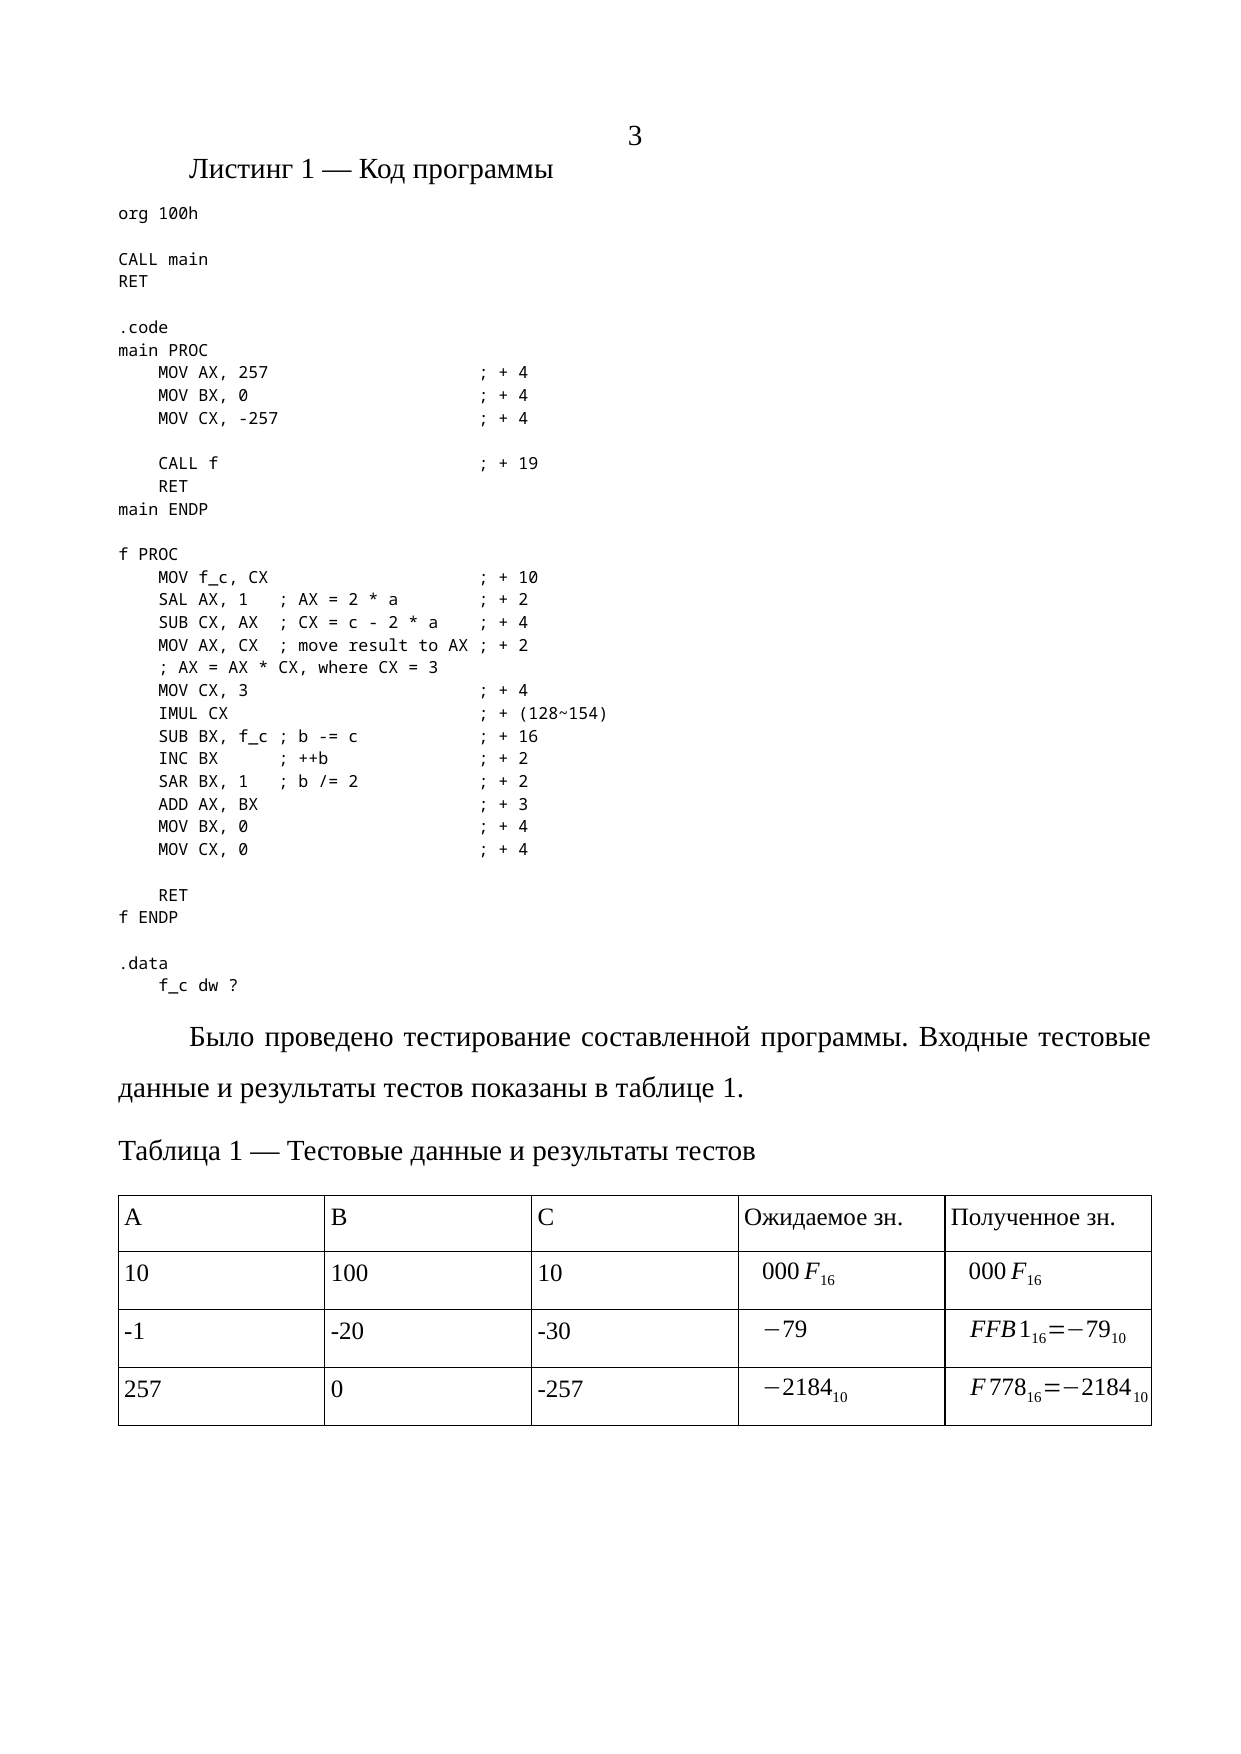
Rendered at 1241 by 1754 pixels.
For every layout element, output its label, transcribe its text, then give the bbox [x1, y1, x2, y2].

text MOV AX, 257 ; + 4 [118, 361, 1152, 384]
text RET [118, 270, 1152, 293]
text ADD AX, BX ; + 3 [118, 792, 1152, 815]
text INC BX ; ++b ; + 2 [118, 747, 1152, 770]
text main PROC [118, 338, 1152, 361]
text MOV BX, 0 ; + 4 [118, 815, 1152, 838]
text MOV CX, 0 ; + 4 [118, 838, 1152, 861]
table_cell 100 [325, 1252, 531, 1309]
table_header Ожидаемое зн. [739, 1196, 944, 1251]
text CALL f ; + 19 [118, 452, 1152, 474]
text f PROC [118, 543, 1152, 565]
table_cell 0 [325, 1368, 531, 1425]
text Листинг 1 — Код программы [118, 152, 1152, 185]
table_header A [119, 1196, 324, 1251]
table_cell [739, 1310, 944, 1367]
table_cell -257 [532, 1368, 738, 1425]
text MOV AX, CX ; move result to AX ; + 2 [118, 633, 1152, 656]
text Было проведено тестирование составленной программы. Входные тестовые данные и результаты тестов показаны в таблице 1. [118, 1019, 1152, 1103]
table_cell [739, 1252, 944, 1309]
text CALL main [118, 247, 1152, 270]
text Таблица 1 — Тестовые данные и результаты тестов [118, 1133, 1152, 1166]
text .code [118, 316, 1152, 338]
text RET [118, 883, 1152, 906]
table_cell [739, 1368, 944, 1425]
table_cell 10 [532, 1252, 738, 1309]
text MOV CX, -257 ; + 4 [118, 406, 1152, 429]
table_header B [325, 1196, 531, 1251]
text ; AX = AX * CX, where CX = 3 [118, 656, 1152, 679]
table_cell -30 [532, 1310, 738, 1367]
text SAR BX, 1 ; b /= 2 ; + 2 [118, 770, 1152, 792]
text main ENDP [118, 497, 1152, 520]
text SAL AX, 1 ; AX = 2 * a ; + 2 [118, 588, 1152, 611]
text MOV f_c, CX ; + 10 [118, 565, 1152, 588]
table_cell [946, 1252, 1151, 1309]
table_cell [946, 1368, 1151, 1425]
text IMUL CX ; + (128~154) [118, 702, 1152, 724]
table_cell [946, 1310, 1151, 1367]
text f_c dw ? [118, 974, 1152, 997]
text RET [118, 474, 1152, 497]
text f ENDP [118, 906, 1152, 929]
text MOV CX, 3 ; + 4 [118, 679, 1152, 702]
text SUB CX, AX ; CX = c - 2 * a ; + 4 [118, 611, 1152, 633]
table_cell -20 [325, 1310, 531, 1367]
table_cell 257 [119, 1368, 324, 1425]
table_header Полученное зн. [946, 1196, 1151, 1251]
text SUB BX, f_c ; b -= c ; + 16 [118, 724, 1152, 747]
table_cell 10 [119, 1252, 324, 1309]
table_header C [532, 1196, 738, 1251]
text MOV BX, 0 ; + 4 [118, 384, 1152, 406]
text .data [118, 951, 1152, 974]
text org 100h [118, 202, 1152, 225]
table_cell -1 [119, 1310, 324, 1367]
